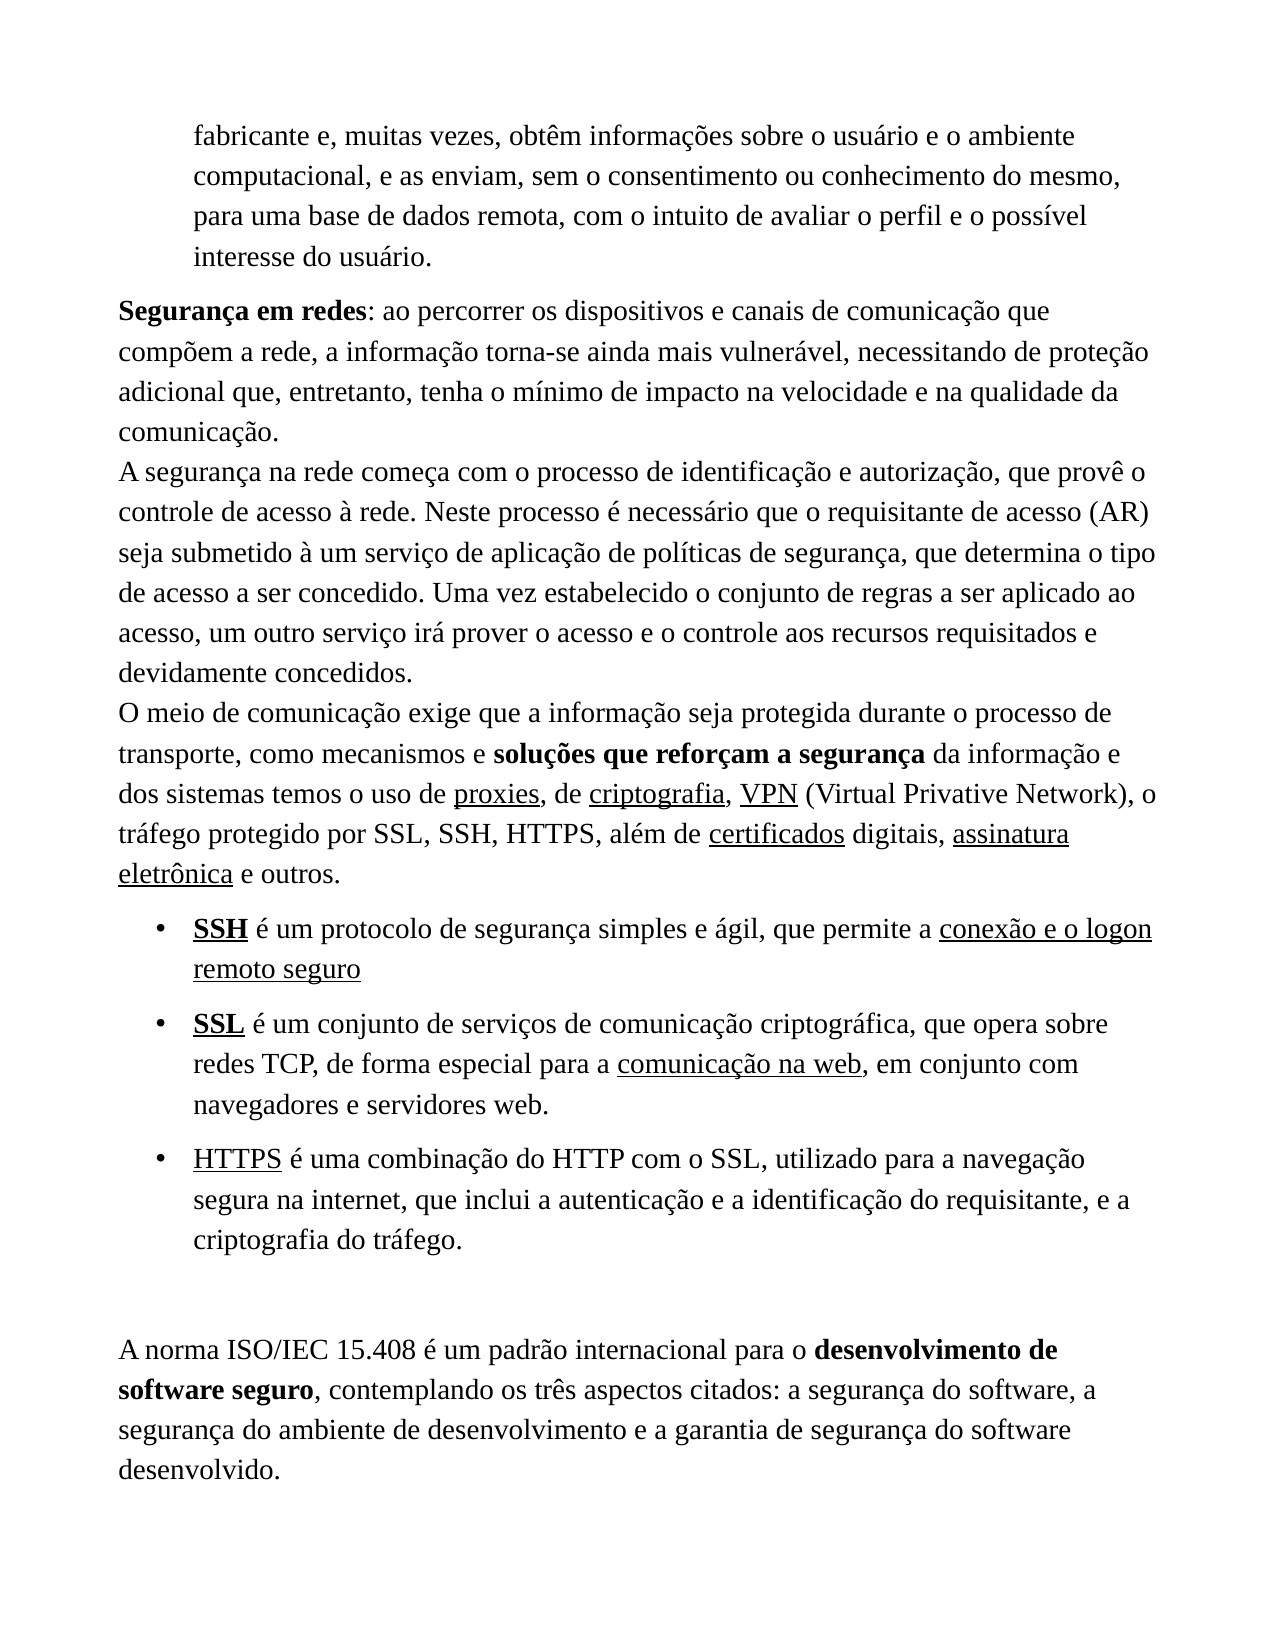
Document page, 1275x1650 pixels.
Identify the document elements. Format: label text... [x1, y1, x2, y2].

text A norma ISO/IEC 15.408 é um padrão internacional para o desenvolvimento de software seguro, contemplando os três aspectos citados: a segurança do software, a segurança do ambiente de desenvolvimento e a garantia de segurança do software desenvolvido. [118, 1332, 1157, 1486]
text Segurança em redes: ao percorrer os dispositivos e canais de comunicação que compõem a rede, a informação torna-se ainda mais vulnerável, necessitando de proteção adicional que, entretanto, tenha o mínimo de impacto na velocidade e na qualidade da comunicação. [118, 293, 1157, 448]
list fabricante e, muitas vezes, obtêm informações sobre o usuário e o ambiente computacional, e as enviam, sem o consentimento ou conhecimento do mesmo, para uma base de dados remota, com o intuito de avaliar o perfil e o possível interesse do usuário. [156, 118, 1157, 272]
list SSL é um conjunto de serviços de comunicação criptográfica, que opera sobre redes TCP, de forma especial para a comunicação na web, em conjunto com navegadores e servidores web. [156, 1006, 1157, 1120]
list HTTPS é uma combinação do HTTP com o SSL, utilizado para a navegação segura na internet, que inclui a autenticação e a identificação do requisitante, e a criptografia do tráfego. [156, 1142, 1157, 1256]
text A segurança na rede começa com o processo de identificação e autorização, que provê o controle de acesso à rede. Neste processo é necessário que o requisitante de acesso (AR) seja submetido à um serviço de aplicação de políticas de segurança, que determina o tipo de acesso a ser concedido. Uma vez estabelecido o conjunto de regras a ser aplicado ao acesso, um outro serviço irá prover o acesso e o controle aos recursos requisitados e devidamente concedidos. O meio de comunicação exige que a informação seja protegida durante o processo de transporte, como mecanismos e soluções que reforçam a segurança da informação e dos sistemas temos o uso de proxies, de criptografia, VPN (Virtual Privative Network), o tráfego protegido por SSL, SSH, HTTPS, além de certificados digitais, assinatura eletrônica e outros. [118, 454, 1157, 890]
list SSH é um protocolo de segurança simples e ágil, que permite a conexão e o logon remoto seguro [156, 911, 1157, 985]
